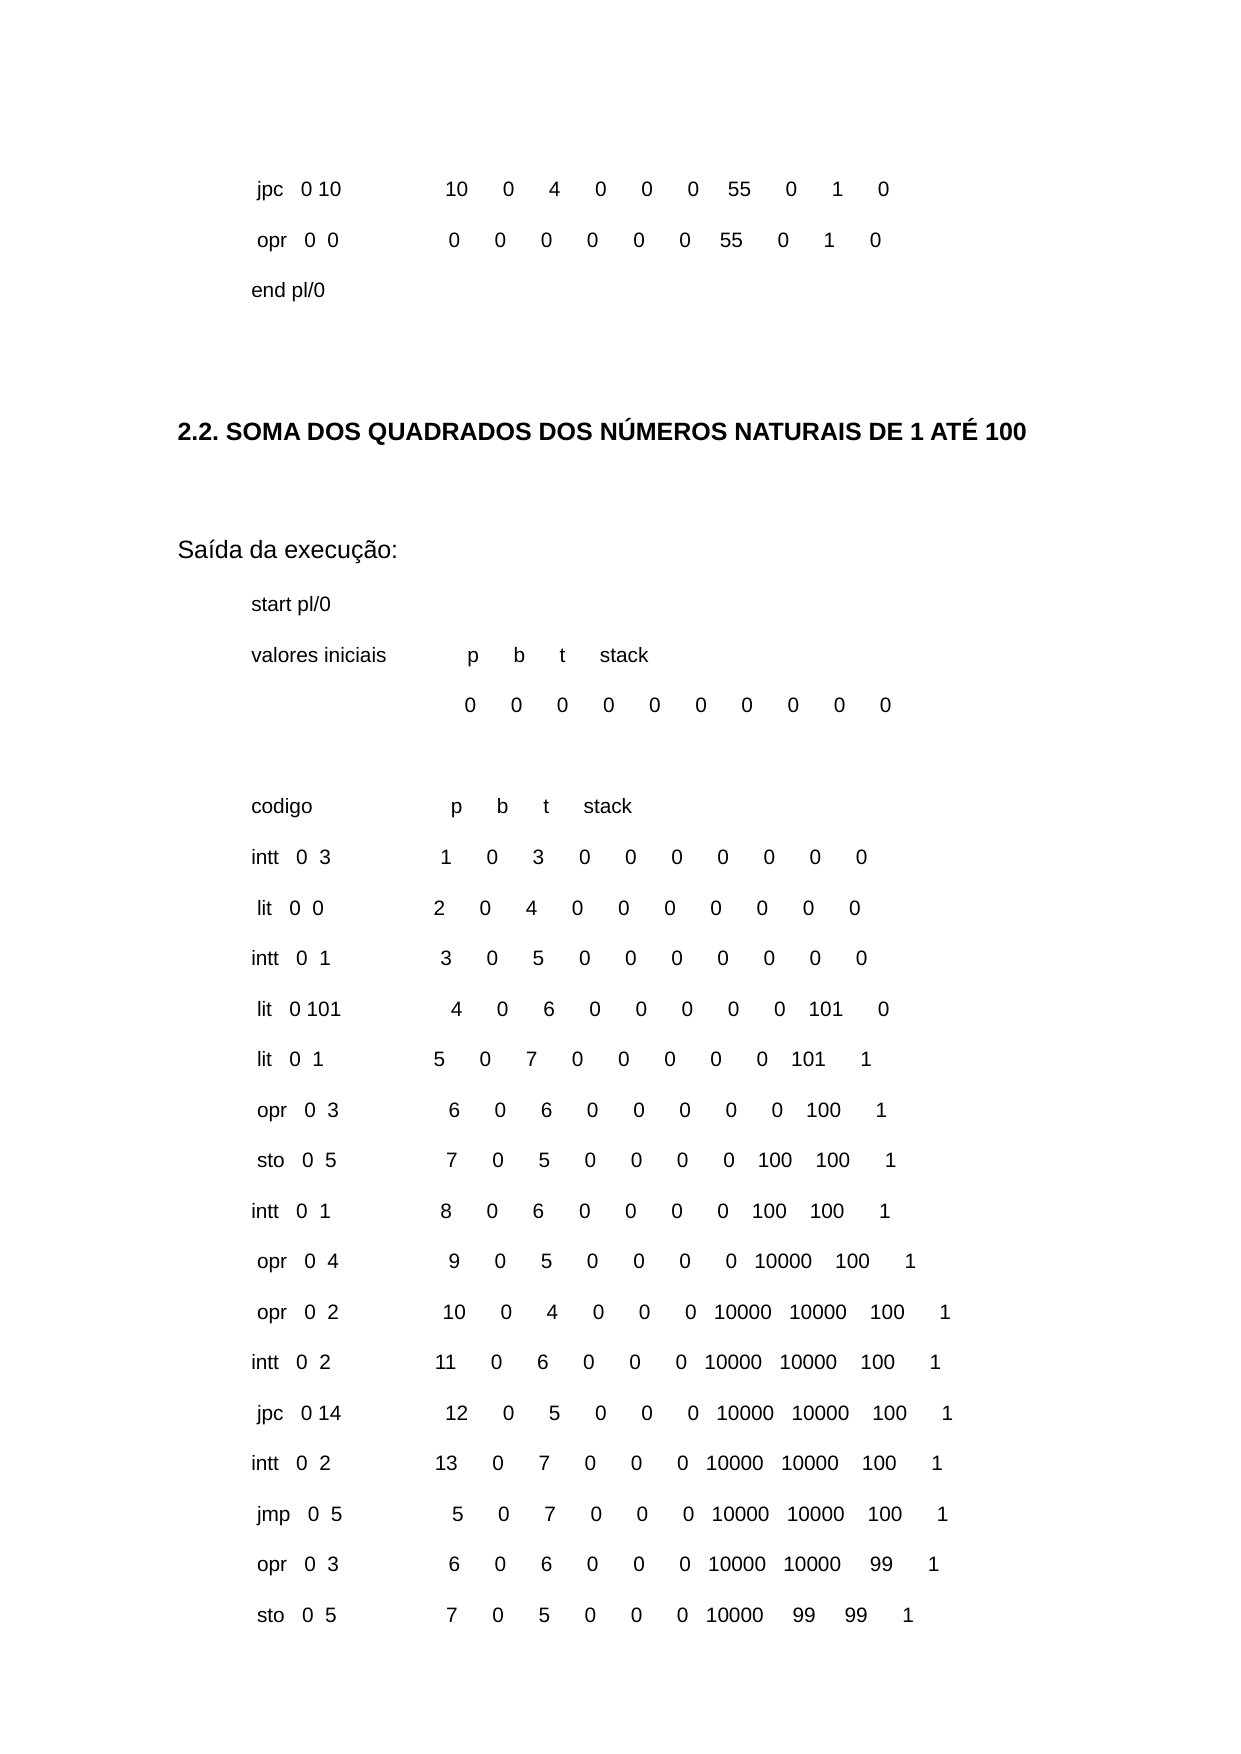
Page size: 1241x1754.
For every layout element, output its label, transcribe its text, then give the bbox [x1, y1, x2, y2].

text 0 0 0 0 0 0 0 0 0 0 [251, 693, 1122, 717]
text intt 0 1 8 0 6 0 0 0 0 100 100 1 [251, 1198, 1122, 1222]
text opr 0 0 0 0 0 0 0 0 55 0 1 0 [251, 228, 1122, 252]
text opr 0 3 6 0 6 0 0 0 0 0 100 1 [251, 1097, 1122, 1121]
text intt 0 1 3 0 5 0 0 0 0 0 0 0 [251, 946, 1122, 970]
text jmp 0 5 5 0 7 0 0 0 10000 10000 100 1 [251, 1502, 1122, 1526]
text intt 0 3 1 0 3 0 0 0 0 0 0 0 [251, 845, 1122, 869]
text codigo p b t stack [251, 794, 1122, 818]
text intt 0 2 11 0 6 0 0 0 10000 10000 100 1 [251, 1350, 1122, 1374]
text Saída da execução: [177, 534, 1122, 563]
text jpc 0 14 12 0 5 0 0 0 10000 10000 100 1 [251, 1401, 1122, 1424]
text sto 0 5 7 0 5 0 0 0 0 100 100 1 [251, 1148, 1122, 1172]
text opr 0 2 10 0 4 0 0 0 10000 10000 100 1 [251, 1299, 1122, 1323]
text opr 0 4 9 0 5 0 0 0 0 10000 100 1 [251, 1249, 1122, 1273]
subtitle 2.2. SOMA DOS QUADRADOS DOS NÚMEROS NATURAIS DE 1 ATÉ 100 [177, 417, 1122, 446]
text lit 0 0 2 0 4 0 0 0 0 0 0 0 [251, 895, 1122, 919]
text lit 0 101 4 0 6 0 0 0 0 0 101 0 [251, 996, 1122, 1020]
text jpc 0 10 10 0 4 0 0 0 55 0 1 0 [251, 177, 1122, 201]
text lit 0 1 5 0 7 0 0 0 0 0 101 1 [251, 1047, 1122, 1071]
text intt 0 2 13 0 7 0 0 0 10000 10000 100 1 [251, 1451, 1122, 1475]
text start pl/0 [251, 592, 1122, 616]
text end pl/0 [251, 278, 1122, 302]
text opr 0 3 6 0 6 0 0 0 10000 10000 99 1 [251, 1552, 1122, 1576]
text valores iniciais p b t stack [251, 643, 1122, 667]
text sto 0 5 7 0 5 0 0 0 10000 99 99 1 [251, 1603, 1122, 1627]
